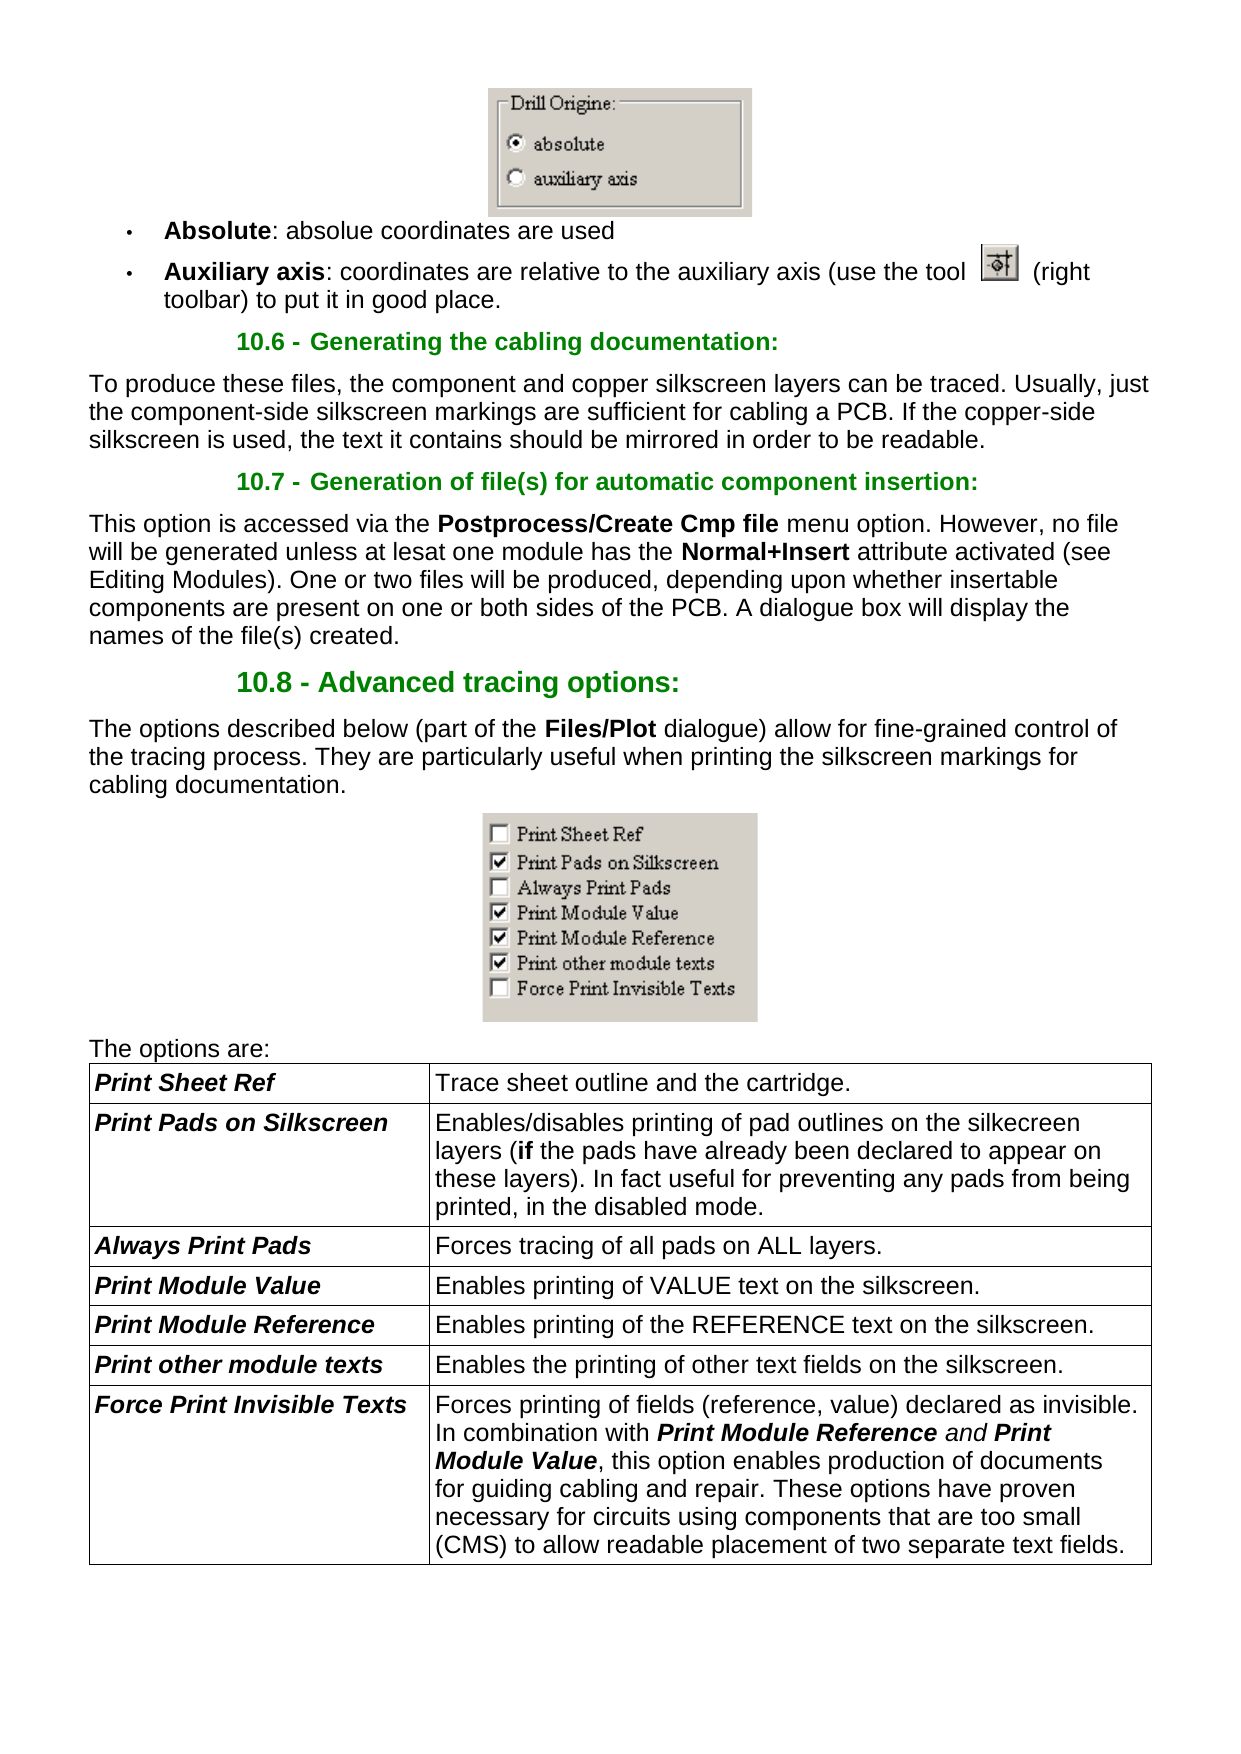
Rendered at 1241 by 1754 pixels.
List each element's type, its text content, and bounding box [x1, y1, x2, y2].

subtitle Generating the cabling documentation: [162, 328, 1152, 356]
table_header Trace sheet outline and the cartridge. [430, 1064, 1151, 1103]
table_cell Always Print Pads [90, 1227, 429, 1266]
table_cell Enables the printing of other text fields on the silkscreen. [430, 1346, 1151, 1385]
table_cell Enables printing of the REFERENCE text on the silkscreen. [430, 1306, 1151, 1345]
table_cell Enables printing of VALUE text on the silkscreen. [430, 1267, 1151, 1305]
text This option is accessed via the Postprocess/Create Cmp file menu option. However, no file will be generated unless at lesat one module has the Normal+Insert attribute activated (see Editing Modules). One or two files will be produced, depending upon whether insertable components are present on one or both sides of the PCB. A dialogue box will display the names of the file(s) created. [88, 510, 1152, 650]
picture [488, 88, 753, 217]
picture [482, 813, 758, 1022]
list Absolute: absolue coordinates are used [126, 217, 1152, 245]
table_cell Print Pads on Silkscreen [90, 1104, 429, 1226]
table_cell Print Module Value [90, 1267, 429, 1305]
subtitle Advanced tracing options: [162, 666, 1152, 699]
table_cell Force Print Invisible Texts [90, 1386, 429, 1564]
subtitle Generation of file(s) for automatic component insertion: [162, 468, 1152, 496]
table_cell Forces tracing of all pads on ALL layers. [430, 1227, 1151, 1266]
table_cell Print other module texts [90, 1346, 429, 1385]
table_header Print Sheet Ref [90, 1064, 429, 1103]
table_cell Print Module Reference [90, 1306, 429, 1345]
text The options described below (part of the Files/Plot dialogue) allow for fine-grained control of the tracing process. They are particularly useful when printing the silkscreen markings for cabling documentation. [88, 715, 1152, 799]
text The options are: [88, 1035, 1152, 1063]
picture [981, 244, 1019, 281]
list Auxiliary axis: coordinates are relative to the auxiliary axis (use the tool (right toolbar) to put it in good place. [126, 245, 1152, 314]
table_cell Enables/disables printing of pad outlines on the silkecreen layers (if the pads have already been declared to appear on these layers). In fact useful for preventing any pads from being printed, in the disabled mode. [430, 1104, 1151, 1226]
text To produce these files, the component and copper silkscreen layers can be traced. Usually, just the component-side silkscreen markings are sufficient for cabling a PCB. If the copper-side silkscreen is used, the text it contains should be mirrored in order to be readable. [88, 370, 1152, 454]
table_cell Forces printing of fields (reference, value) declared as invisible. In combination with Print Module Reference and Print Module Value, this option enables production of documents for guiding cabling and repair. These options have proven necessary for circuits using components that are too small (CMS) to allow readable placement of two separate text fields. [430, 1386, 1151, 1564]
